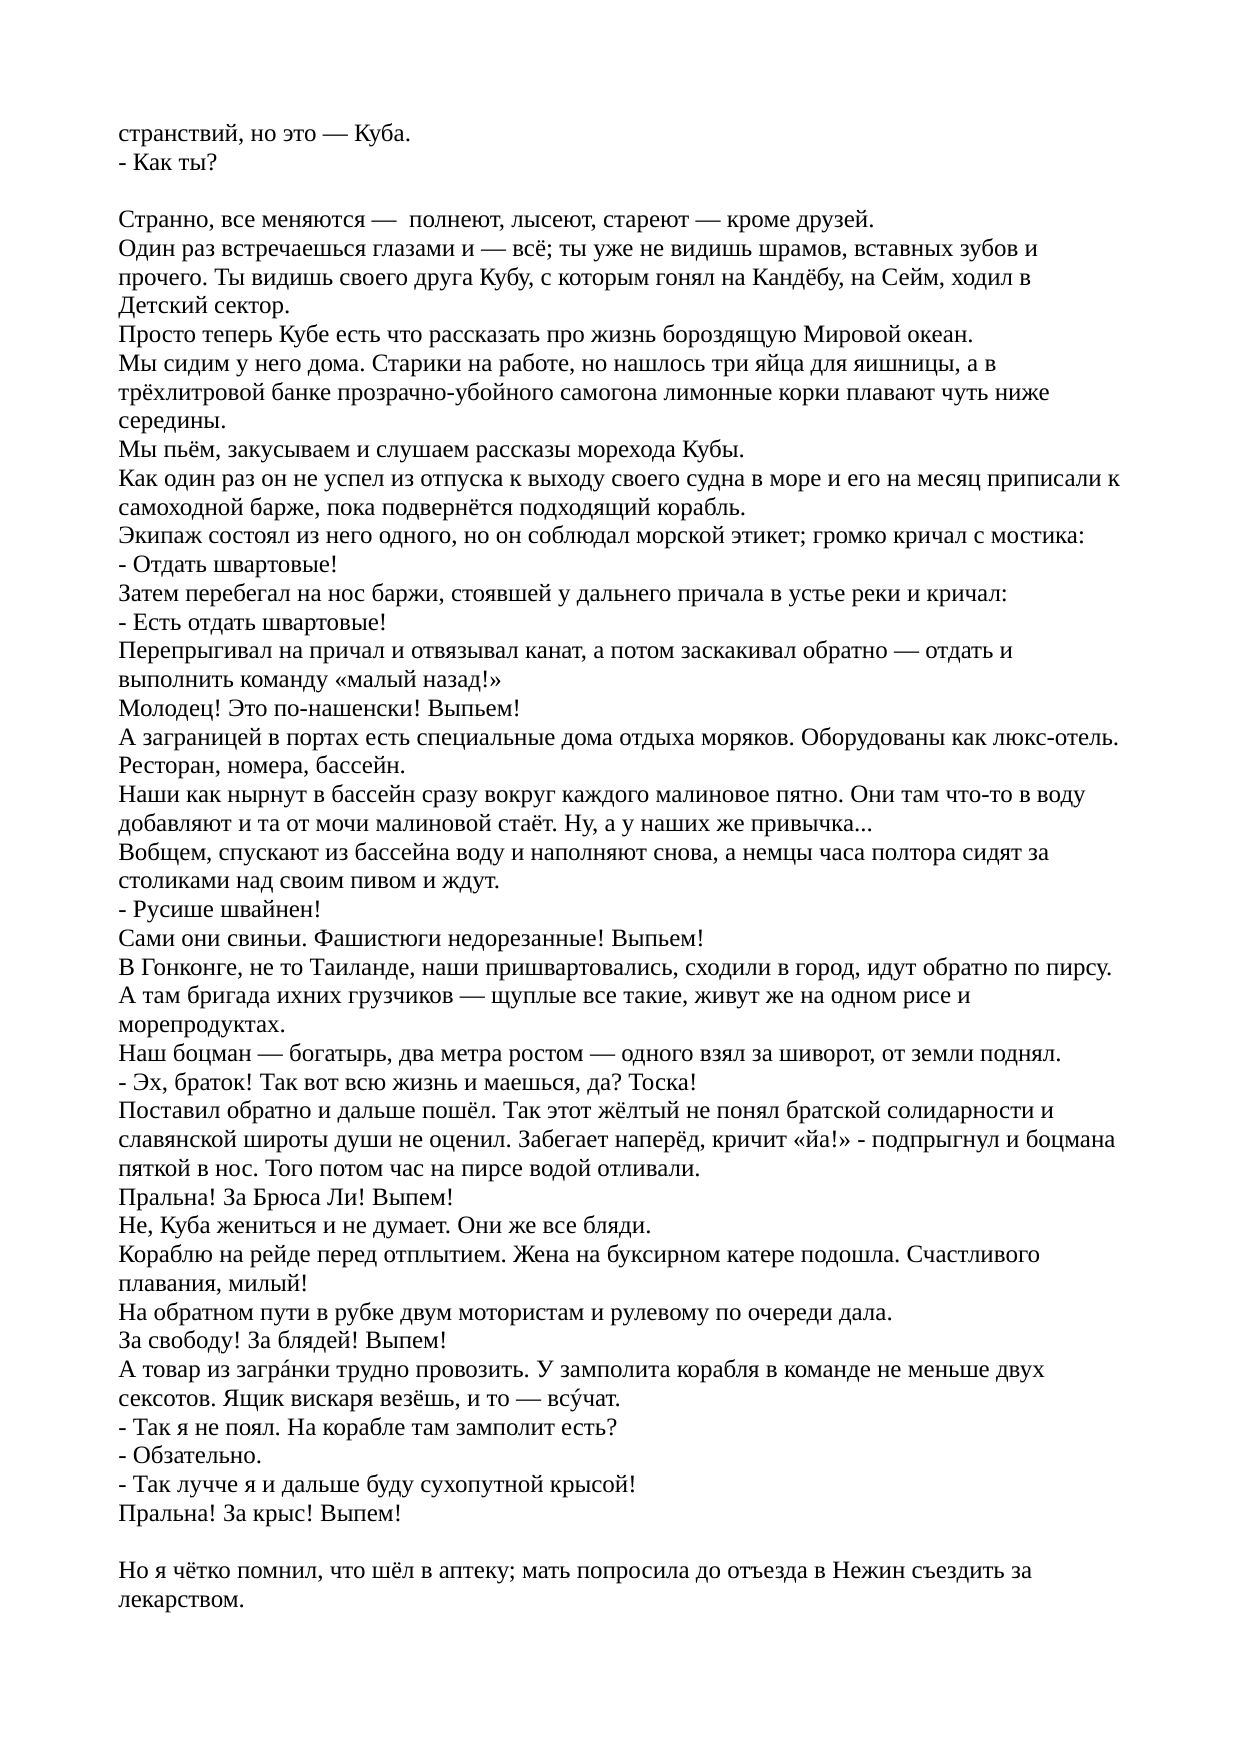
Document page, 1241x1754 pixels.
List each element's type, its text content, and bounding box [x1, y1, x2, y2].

text Не, Куба жениться и не думает. Они же все бляди. [118, 1211, 1122, 1239]
text - Как ты? [118, 147, 1122, 176]
text - Есть отдать швартовые! [118, 607, 1122, 636]
text Ресторан, номера, бассейн. [118, 751, 1122, 779]
text А товар из загрáнки трудно провозить. У замполита корабля в команде не меньше двух сексотов. Ящик вискаря везёшь, и то — всýчат. [118, 1354, 1122, 1412]
text Но я чётко помнил, что шёл в аптеку; мать попросила до отъезда в Нежин съездить за лекарством. [118, 1556, 1122, 1613]
text Экипаж состоял из него одного, но он соблюдал морской этикет; громко кричал с мостика: [118, 521, 1122, 549]
text - Эх, браток! Так вот всю жизнь и маешься, да? Тоска! [118, 1067, 1122, 1096]
text странствий, но это — Куба. [118, 118, 1122, 147]
text Пральна! За крыс! Выпем! [118, 1498, 1122, 1527]
text Пральна! За Брюса Ли! Выпем! [118, 1182, 1122, 1211]
text Мы пьём, закусываем и слушаем рассказы морехода Кубы. [118, 434, 1122, 463]
text Молодец! Это по-нашенски! Выпьем! [118, 693, 1122, 722]
text Мы сидим у него дома. Старики на работе, но нашлось три яйца для яишницы, а в трёхлитровой банке прозрачно-убойного самогона лимонные корки плавают чуть ниже середины. [118, 348, 1122, 434]
text - Так лучче я и дальше буду сухопутной крысой! [118, 1469, 1122, 1498]
text А заграницей в портах есть специальные дома отдыха моряков. Оборудованы как люкс-отель. [118, 722, 1122, 751]
text Один раз встречаешься глазами и — всё; ты уже не видишь шрамов, вставных зубов и прочего. Ты видишь своего друга Кубу, с которым гонял на Кандёбу, на Сейм, ходил в Детский сектор. [118, 233, 1122, 319]
text Наши как нырнут в бассейн сразу вокруг каждого малиновое пятно. Они там что-то в воду добавляют и та от мочи малиновой стаёт. Ну, а у наших же привычка... [118, 779, 1122, 837]
text Вобщем, спускают из бассейна воду и наполняют снова, а немцы часа полтора сидят за столиками над своим пивом и ждут. [118, 837, 1122, 894]
text Кораблю на рейде перед отплытием. Жена на буксирном катере подошла. Счастливого плавания, милый! [118, 1239, 1122, 1297]
text На обратном пути в рубке двум мотористам и рулевому по очереди дала. [118, 1297, 1122, 1326]
text За свободу! За блядей! Выпем! [118, 1326, 1122, 1354]
text Странно, все меняются — полнеют, лысеют, стареют — кроме друзей. [118, 204, 1122, 233]
text Затем перебегал на нос баржи, стоявшей у дальнего причала в устье реки и кричал: [118, 578, 1122, 607]
text Как один раз он не успел из отпуска к выходу своего судна в море и его на месяц приписали к самоходной барже, пока подвернётся подходящий корабль. [118, 463, 1122, 521]
text Просто теперь Кубе есть что рассказать про жизнь бороздящую Мировой океан. [118, 319, 1122, 348]
text В Гонконге, не то Таиланде, наши пришвартовались, сходили в город, идут обратно по пирсу. [118, 952, 1122, 981]
text А там бригада ихних грузчиков — щуплые все такие, живут же на одном рисе и морепродуктах. [118, 981, 1122, 1038]
text Поставил обратно и дальше пошёл. Так этот жёлтый не понял братской солидарности и славянской широты души не оценил. Забегает наперёд, кричит «йа!» - подпрыгнул и боцмана пяткой в нос. Того потом час на пирсе водой отливали. [118, 1096, 1122, 1182]
text - Обзательно. [118, 1441, 1122, 1469]
text - Отдать швартовые! [118, 549, 1122, 578]
text Наш боцман — богатырь, два метра ростом — одного взял за шиворот, от земли поднял. [118, 1038, 1122, 1067]
text - Так я не поял. На корабле там замполит есть? [118, 1412, 1122, 1441]
text - Русише швайнен! [118, 894, 1122, 923]
text Сами они свиньи. Фашистюги недорезанные! Выпьем! [118, 923, 1122, 952]
text Перепрыгивал на причал и отвязывал канат, а потом заскакивал обратно — отдать и выполнить команду «малый назад!» [118, 636, 1122, 693]
